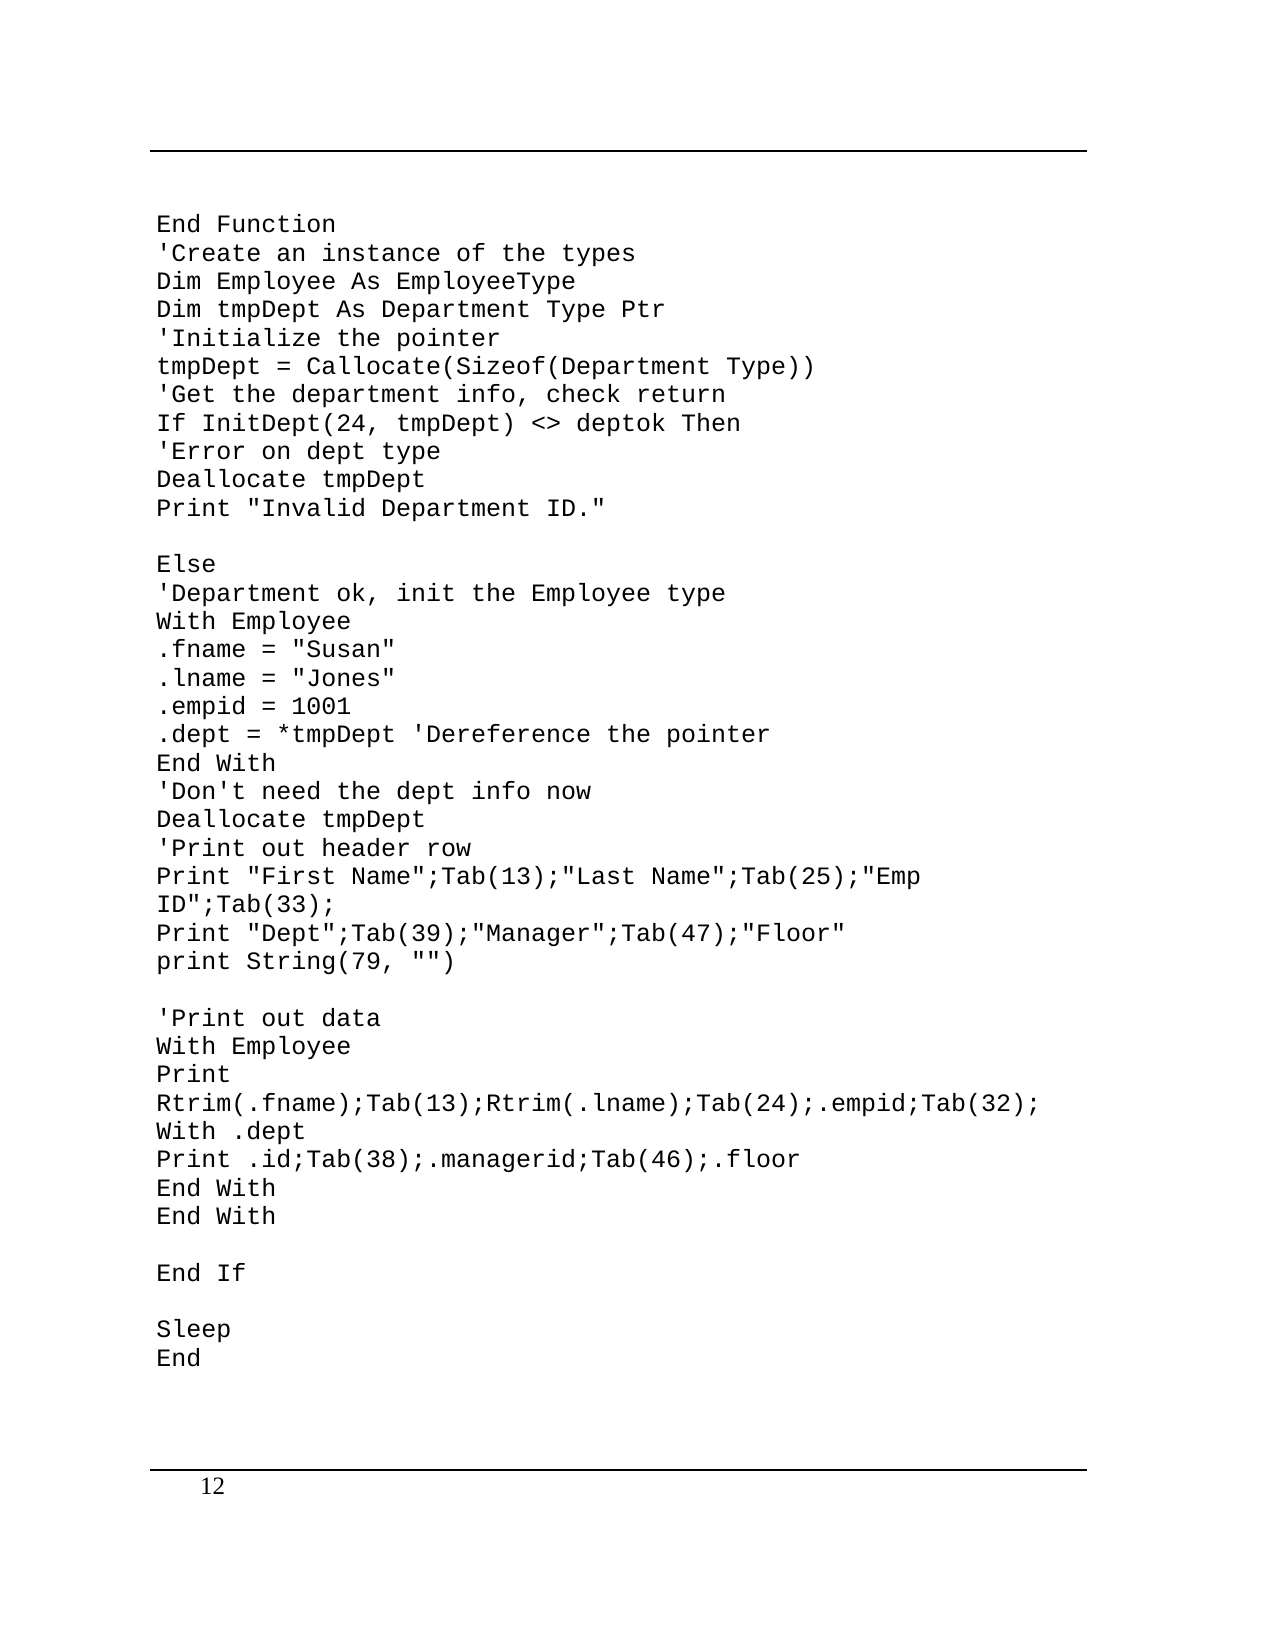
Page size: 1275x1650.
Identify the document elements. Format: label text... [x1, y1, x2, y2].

text End With [150, 1204, 1087, 1232]
text End Function [150, 212, 1087, 240]
text .fname = "Susan" [150, 637, 1087, 665]
text With .dept [150, 1119, 1087, 1147]
text 'Don't need the dept info now [150, 779, 1087, 807]
text Print Rtrim(.fname);Tab(13);Rtrim(.lname);Tab(24);.empid;Tab(32); [150, 1062, 1087, 1119]
text 'Department ok, init the Employee type [150, 580, 1087, 609]
text End [150, 1345, 1087, 1374]
text Print .id;Tab(38);.managerid;Tab(46);.floor [150, 1147, 1087, 1175]
text End With [150, 1175, 1087, 1204]
text .lname = "Jones" [150, 665, 1087, 694]
text End If [150, 1260, 1087, 1289]
text Print "First Name";Tab(13);"Last Name";Tab(25);"Emp ID";Tab(33); [150, 864, 1087, 920]
text Else [150, 552, 1087, 580]
text 'Print out header row [150, 835, 1087, 864]
text Dim tmpDept As Department Type Ptr [150, 297, 1087, 325]
text 'Initialize the pointer [150, 325, 1087, 354]
text Deallocate tmpDept [150, 807, 1087, 835]
text .dept = *tmpDept 'Dereference the pointer [150, 722, 1087, 750]
text 'Print out data [150, 1005, 1087, 1034]
text Sleep [150, 1317, 1087, 1345]
text 'Get the department info, check return [150, 382, 1087, 410]
text If InitDept(24, tmpDept) <> deptok Then [150, 410, 1087, 439]
text Deallocate tmpDept [150, 467, 1087, 495]
text 'Error on dept type [150, 439, 1087, 467]
text Print "Invalid Department ID." [150, 495, 1087, 524]
text 'Create an instance of the types [150, 240, 1087, 269]
text With Employee [150, 609, 1087, 637]
text .empid = 1001 [150, 694, 1087, 722]
text Dim Employee As EmployeeType [150, 269, 1087, 297]
text tmpDept = Callocate(Sizeof(Department Type)) [150, 354, 1087, 382]
text print String(79, "") [150, 949, 1087, 977]
text With Employee [150, 1034, 1087, 1062]
text Print "Dept";Tab(39);"Manager";Tab(47);"Floor" [150, 920, 1087, 949]
text End With [150, 750, 1087, 779]
